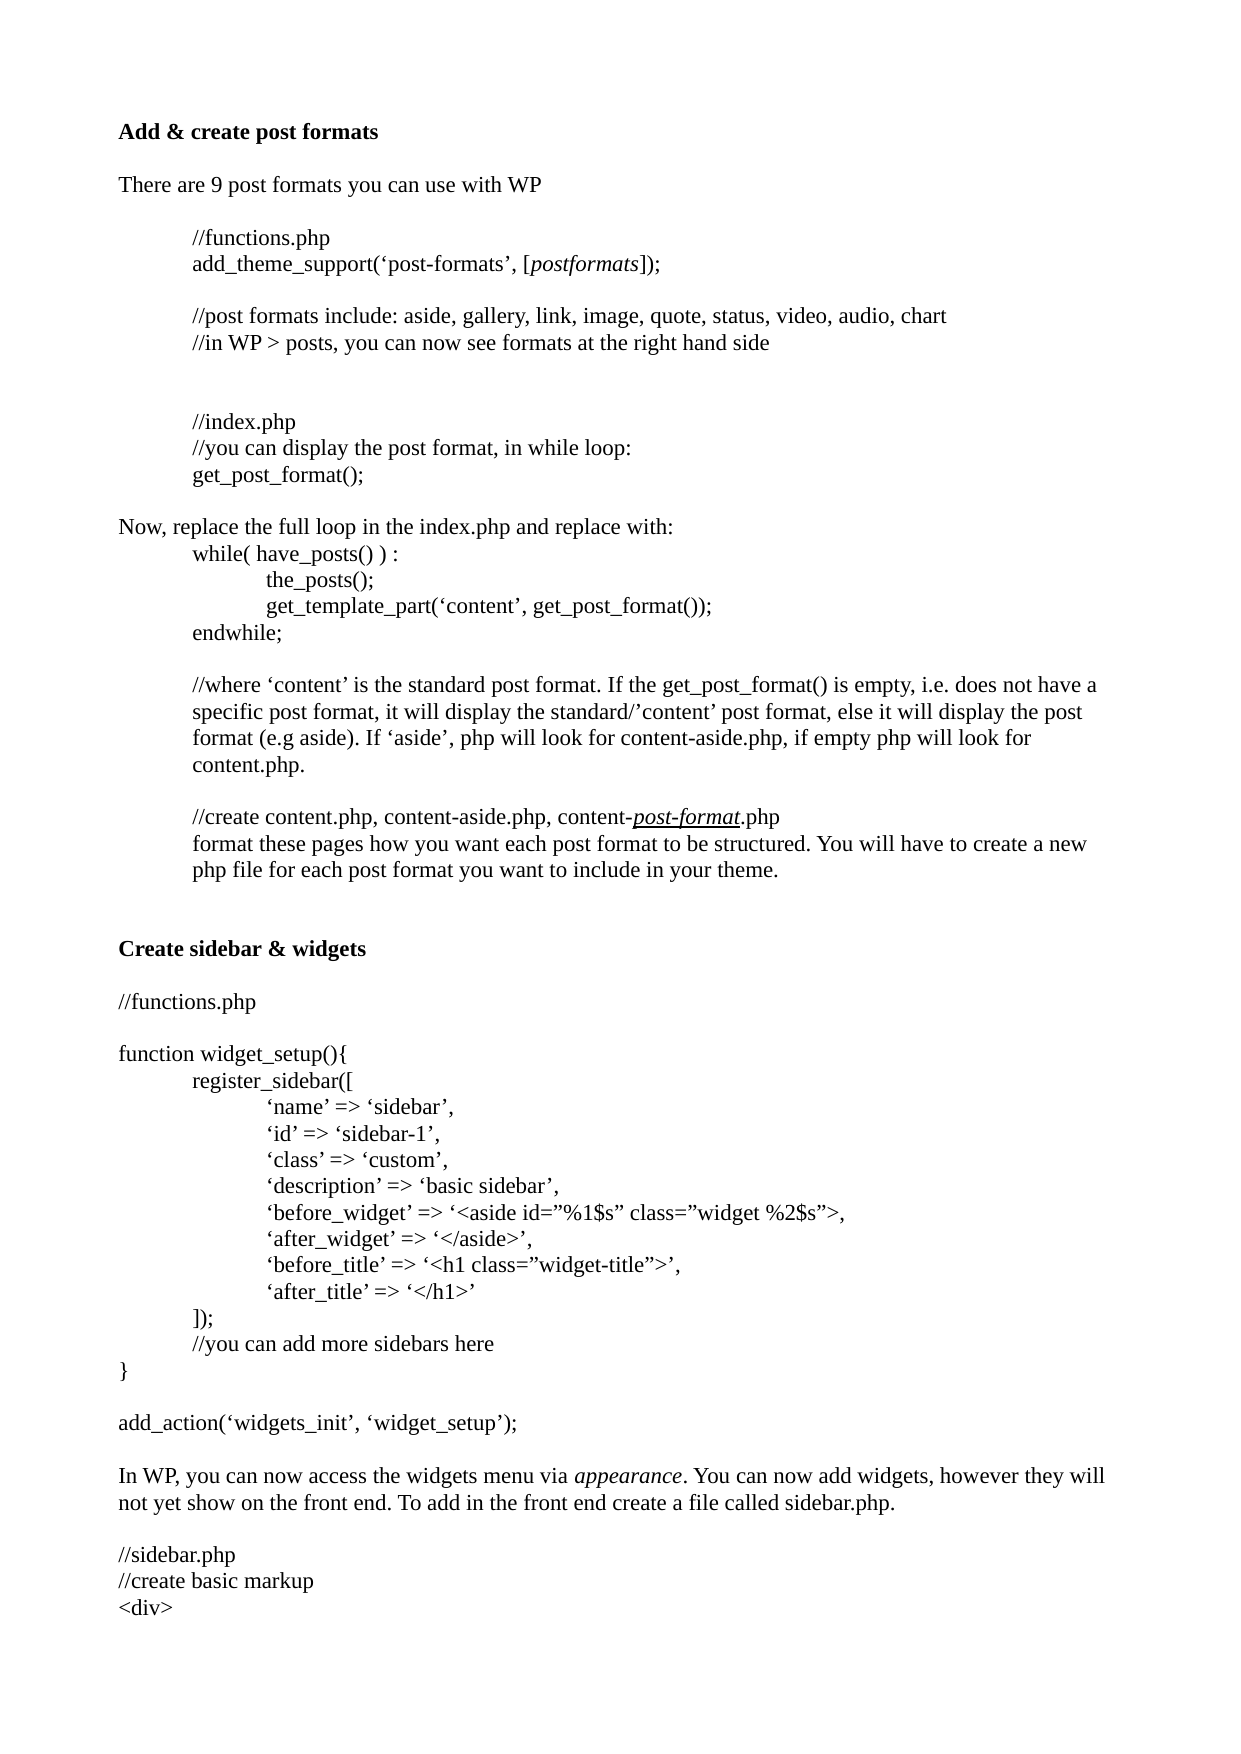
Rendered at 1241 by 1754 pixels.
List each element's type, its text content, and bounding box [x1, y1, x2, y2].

text //index.php [118, 408, 1122, 434]
text function widget_setup(){ [118, 1041, 1122, 1067]
text There are 9 post formats you can use with WP [118, 171, 1122, 197]
text add_theme_support(‘post-formats’, [postformats]); [118, 250, 1122, 276]
text get_post_format(); [118, 461, 1122, 487]
text //create basic markup [118, 1568, 1122, 1594]
text //where ‘content’ is the standard post format. If the get_post_format() is empty, i.e. does not have a specific post format, it will display the standard/’content’ post format, else it will display the post format (e.g aside). If ‘aside’, php will look for content-aside.php, if empty php will look for content.php. [118, 672, 1122, 777]
text ‘description’ => ‘basic sidebar’, [118, 1172, 1122, 1199]
text ‘before_title’ => ‘<h1 class=”widget-title”>’, [118, 1251, 1122, 1278]
text //functions.php [118, 223, 1122, 250]
text Add & create post formats [118, 118, 1122, 144]
text //create content.php, content-aside.php, content-post-format.php [118, 803, 1122, 830]
text register_sidebar([ [118, 1067, 1122, 1093]
text //you can add more sidebars here [118, 1330, 1122, 1357]
text Create sidebar & widgets [118, 935, 1122, 961]
text Now, replace the full loop in the index.php and replace with: [118, 513, 1122, 540]
text //post formats include: aside, gallery, link, image, quote, status, video, audio, chart [118, 303, 1122, 329]
text ‘name’ => ‘sidebar’, [118, 1093, 1122, 1119]
text endwhile; [118, 619, 1122, 645]
text //you can display the post format, in while loop: [118, 434, 1122, 461]
text ‘class’ => ‘custom’, [118, 1146, 1122, 1172]
text while( have_posts() ) : [118, 540, 1122, 566]
text get_template_part(‘content’, get_post_format()); [118, 592, 1122, 619]
text add_action(‘widgets_init’, ‘widget_setup’); [118, 1409, 1122, 1436]
text <div> [118, 1594, 1122, 1620]
text ‘id’ => ‘sidebar-1’, [118, 1119, 1122, 1146]
text ‘before_widget’ => ‘<aside id=”%1$s” class=”widget %2$s”>, [118, 1199, 1122, 1225]
text ]); [118, 1304, 1122, 1330]
text //sidebar.php [118, 1541, 1122, 1568]
text In WP, you can now access the widgets menu via appearance. You can now add widgets, however they will not yet show on the front end. To add in the front end create a file called sidebar.php. [118, 1462, 1122, 1515]
text } [118, 1357, 1122, 1383]
text the_posts(); [118, 566, 1122, 592]
text //functions.php [118, 988, 1122, 1014]
text //in WP > posts, you can now see formats at the right hand side [118, 329, 1122, 355]
text ‘after_title’ => ‘</h1>’ [118, 1278, 1122, 1304]
text ‘after_widget’ => ‘</aside>’, [118, 1225, 1122, 1251]
text format these pages how you want each post format to be structured. You will have to create a new php file for each post format you want to include in your theme. [118, 830, 1122, 882]
